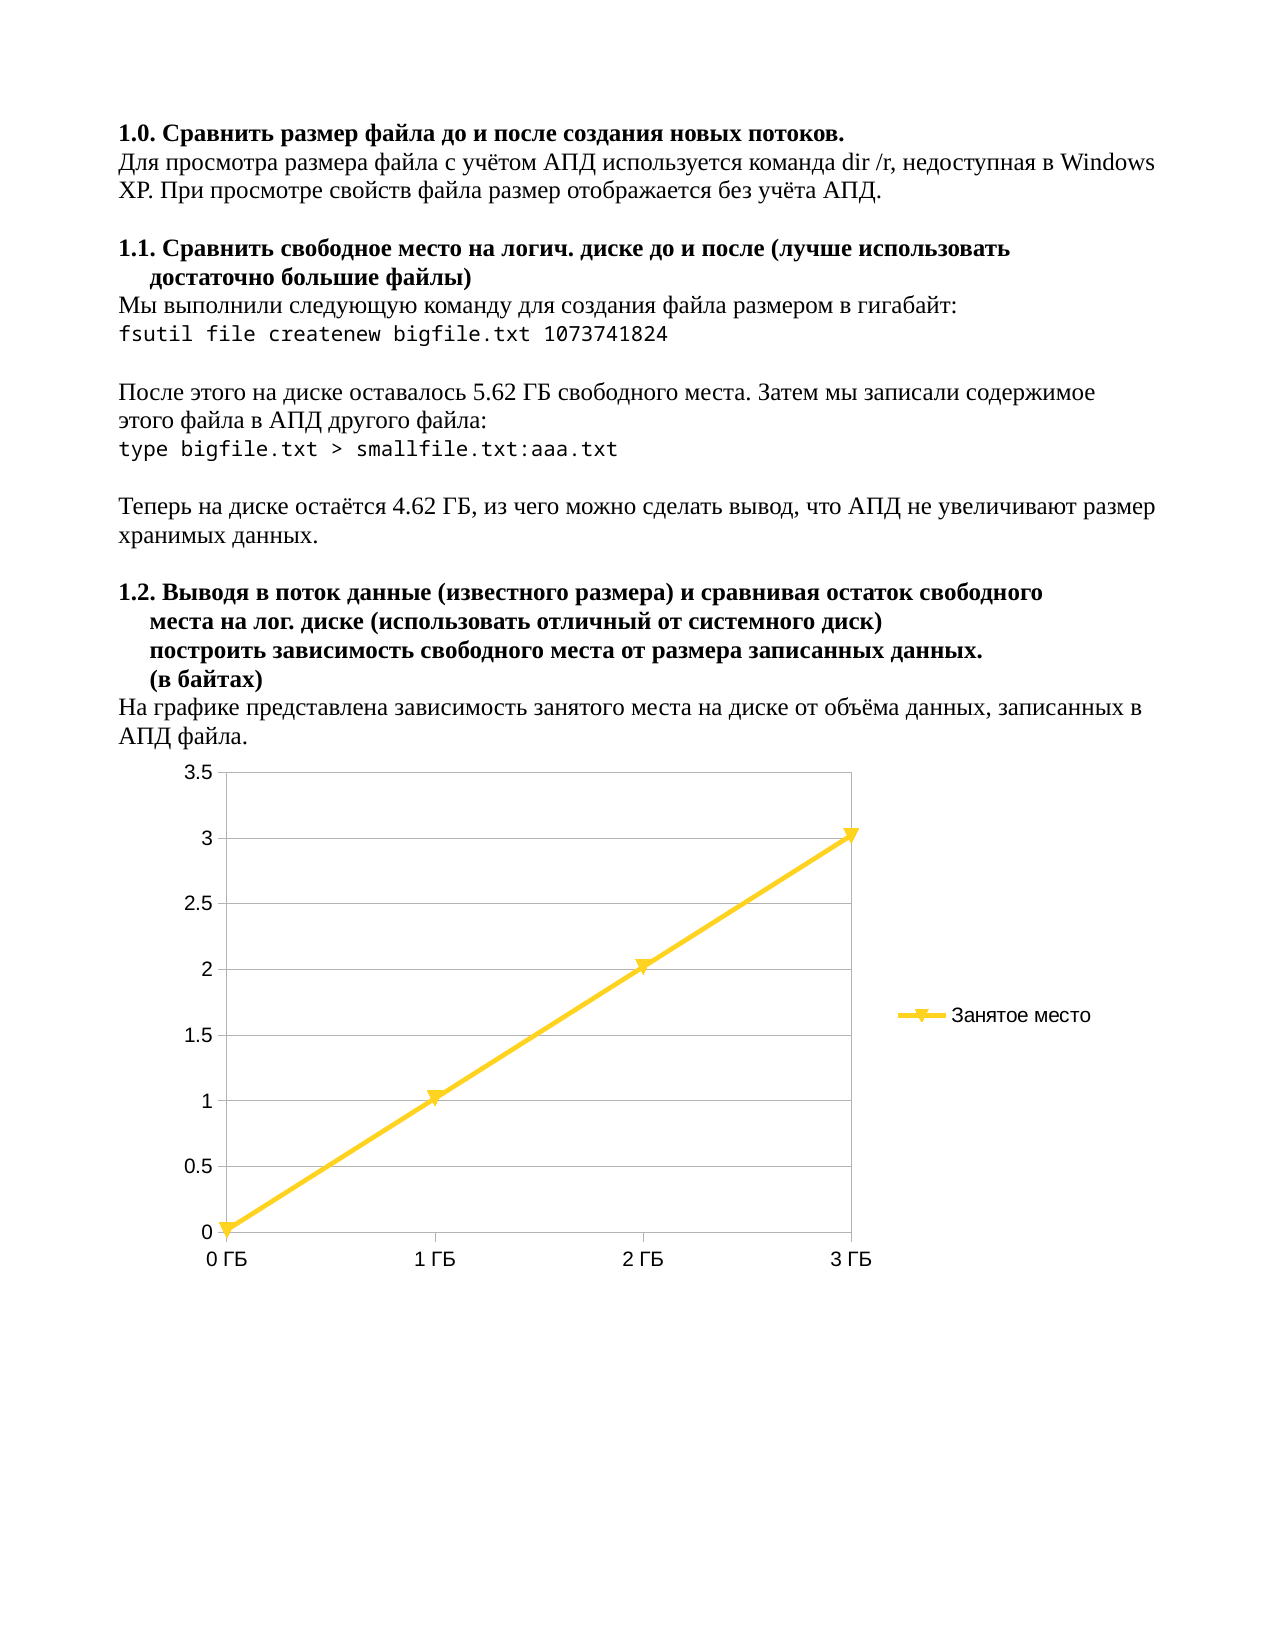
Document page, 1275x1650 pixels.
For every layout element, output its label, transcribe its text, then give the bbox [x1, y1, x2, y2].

text Теперь на диске остаётся 4.62 ГБ, из чего можно сделать вывод, что АПД не увеличивают размер хранимых данных. [118, 491, 1157, 549]
text 1.2. Выводя в поток данные (известного размера) и сравнивая остаток свободного [118, 577, 1157, 606]
text Для просмотра размера файла с учётом АПД используется команда dir /r, недоступная в Windows XP. При просмотре свойств файла размер отображается без учёта АПД. [118, 147, 1157, 204]
text построить зависимость свободного места от размера записанных данных. [118, 635, 1157, 664]
text 1.0. Сравнить размер файла до и после создания новых потоков. [118, 118, 1157, 147]
text После этого на диске оставалось 5.62 ГБ свободного места. Затем мы записали содержимое этого файла в АПД другого файла: [118, 377, 1157, 434]
text места на лог. диске (использовать отличный от системного диск) [118, 606, 1157, 635]
text (в байтах) [118, 664, 1157, 692]
text достаточно большие файлы) [118, 262, 1157, 291]
text Мы выполнили следующую команду для создания файла размером в гигабайт: [118, 291, 1157, 319]
text 1.1. Сравнить свободное место на логич. диске до и после (лучше использовать [118, 233, 1157, 262]
text fsutil file createnew bigfile.txt 1073741824 [118, 319, 1157, 348]
text type bigfile.txt > smallfile.txt:aaa.txt [118, 434, 1157, 462]
text На графике представлена зависимость занятого места на диске от объёма данных, записанных в АПД файла. [118, 692, 1157, 750]
